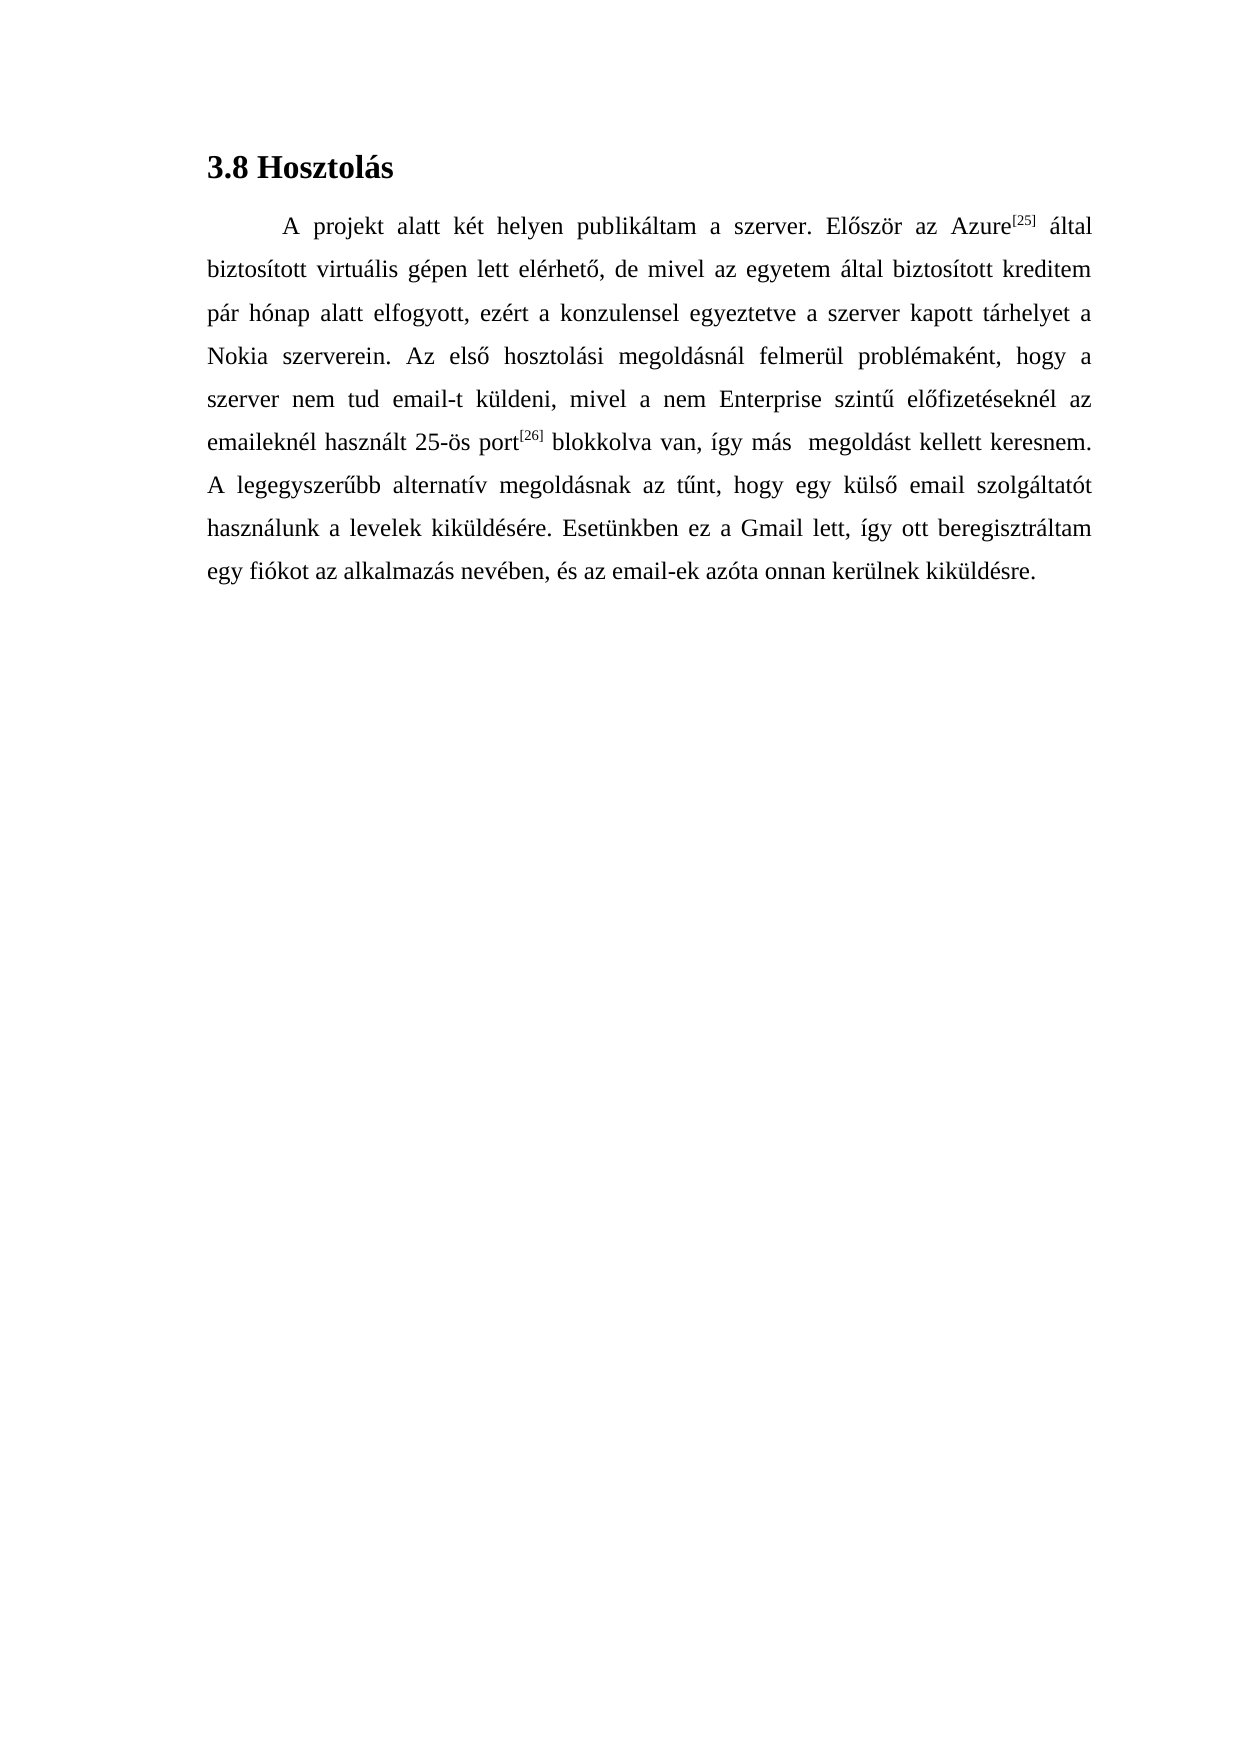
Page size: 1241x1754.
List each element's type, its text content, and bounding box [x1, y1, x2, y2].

subtitle Hosztolás [207, 148, 1092, 186]
text A projekt alatt két helyen publikáltam a szerver. Először az Azure[25] által biztosított virtuális gépen lett elérhető, de mivel az egyetem által biztosított kreditem pár hónap alatt elfogyott, ezért a konzulensel egyeztetve a szerver kapott tárhelyet a Nokia szerverein. Az első hosztolási megoldásnál felmerül problémaként, hogy a szerver nem tud email-t küldeni, mivel a nem Enterprise szintű előfizetéseknél az emaileknél használt 25-ös port[26] blokkolva van, így más megoldást kellett keresnem. A legegyszerűbb alternatív megoldásnak az tűnt, hogy egy külső email szolgáltatót használunk a levelek kiküldésére. Esetünkben ez a Gmail lett, így ott beregisztráltam egy fiókot az alkalmazás nevében, és az email-ek azóta onnan kerülnek kiküldésre. [207, 211, 1092, 585]
